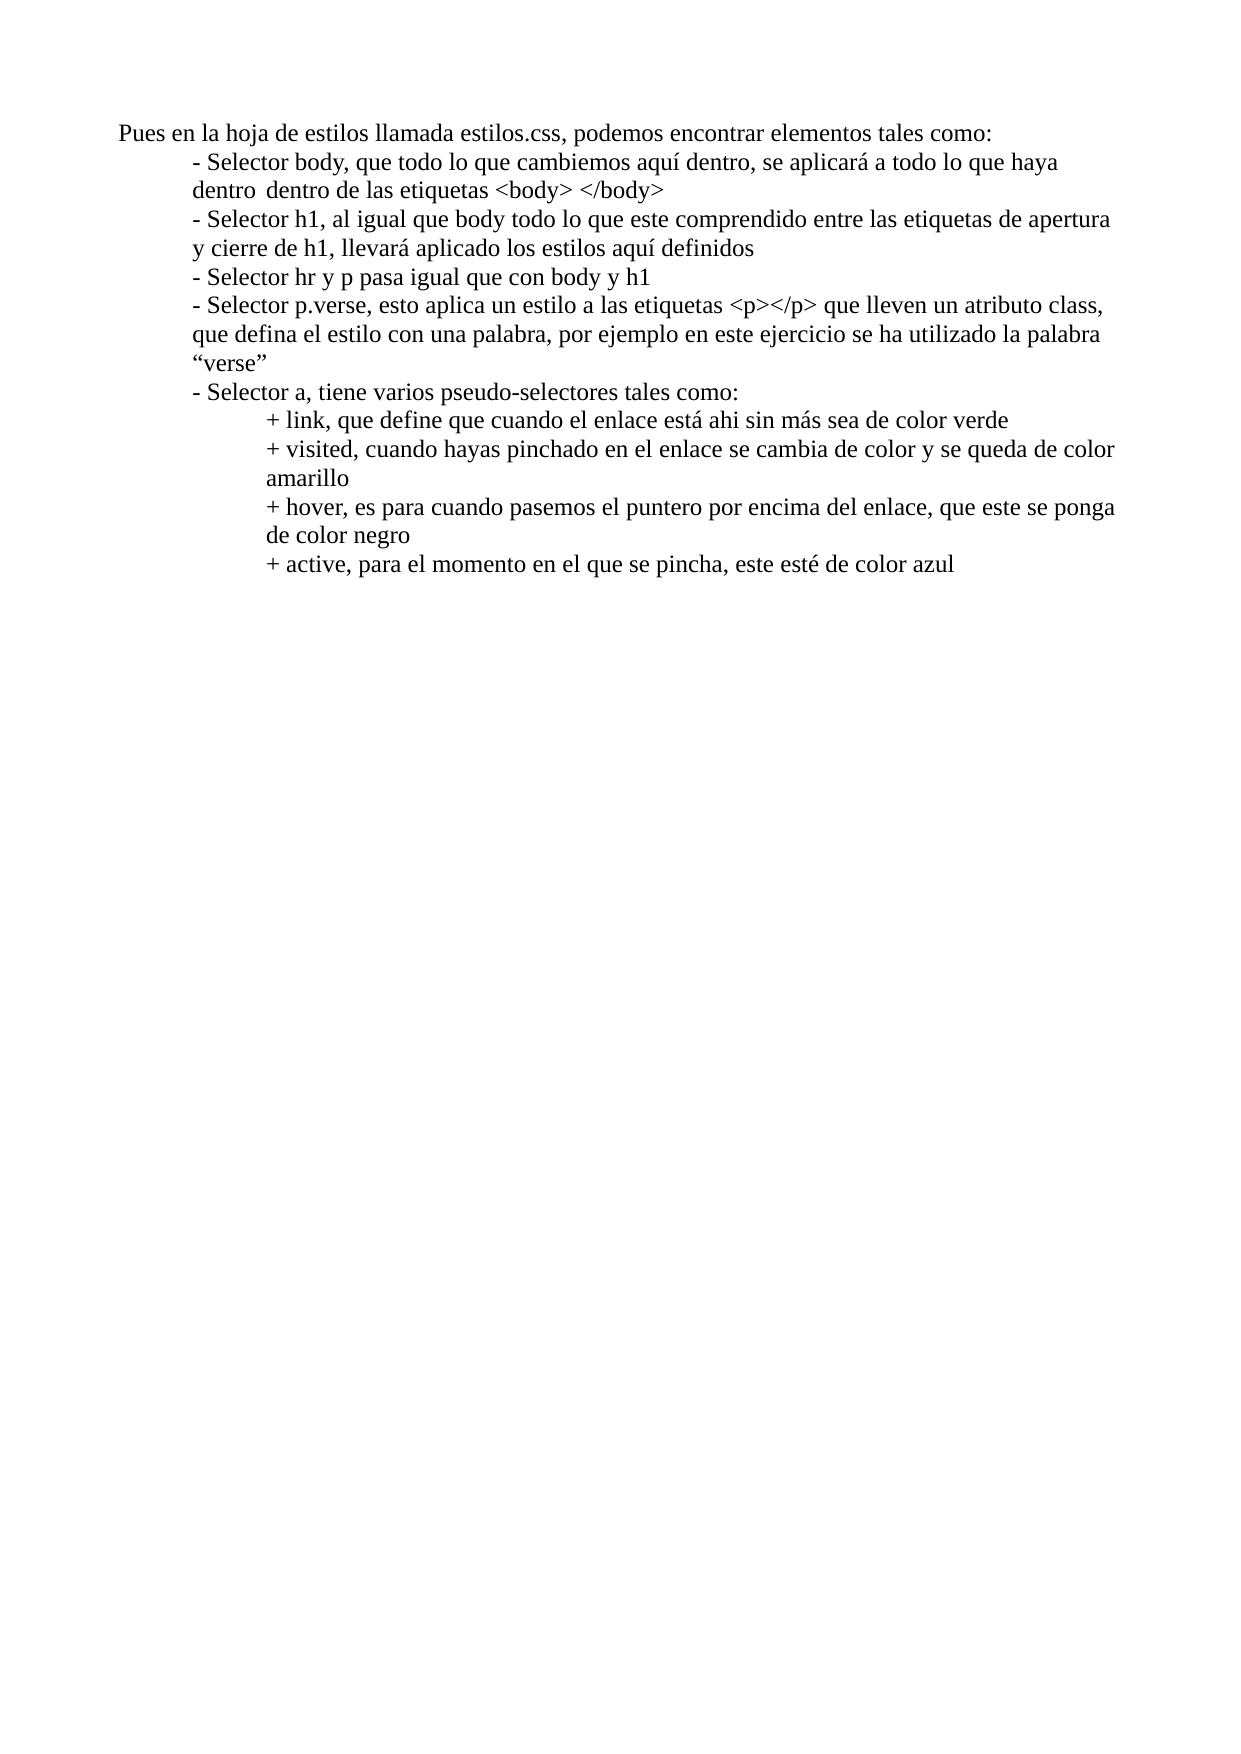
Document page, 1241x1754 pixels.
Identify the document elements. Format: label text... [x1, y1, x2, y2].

text - Selector p.verse, esto aplica un estilo a las etiquetas <p></p> que lleven un atributo class, que defina el estilo con una palabra, por ejemplo en este ejercicio se ha utilizado la palabra “verse” [118, 291, 1122, 377]
text + active, para el momento en el que se pincha, este esté de color azul [118, 549, 1122, 578]
text Pues en la hoja de estilos llamada estilos.css, podemos encontrar elementos tales como: [118, 118, 1122, 147]
text - Selector hr y p pasa igual que con body y h1 [118, 262, 1122, 291]
text - Selector a, tiene varios pseudo-selectores tales como: [118, 377, 1122, 406]
text + hover, es para cuando pasemos el puntero por encima del enlace, que este se ponga de color negro [118, 492, 1122, 549]
text - Selector body, que todo lo que cambiemos aquí dentro, se aplicará a todo lo que haya dentro dentro de las etiquetas <body> </body> [118, 147, 1122, 204]
text + visited, cuando hayas pinchado en el enlace se cambia de color y se queda de color amarillo [118, 434, 1122, 492]
text - Selector h1, al igual que body todo lo que este comprendido entre las etiquetas de apertura y cierre de h1, llevará aplicado los estilos aquí definidos [118, 204, 1122, 262]
text + link, que define que cuando el enlace está ahi sin más sea de color verde [118, 406, 1122, 434]
